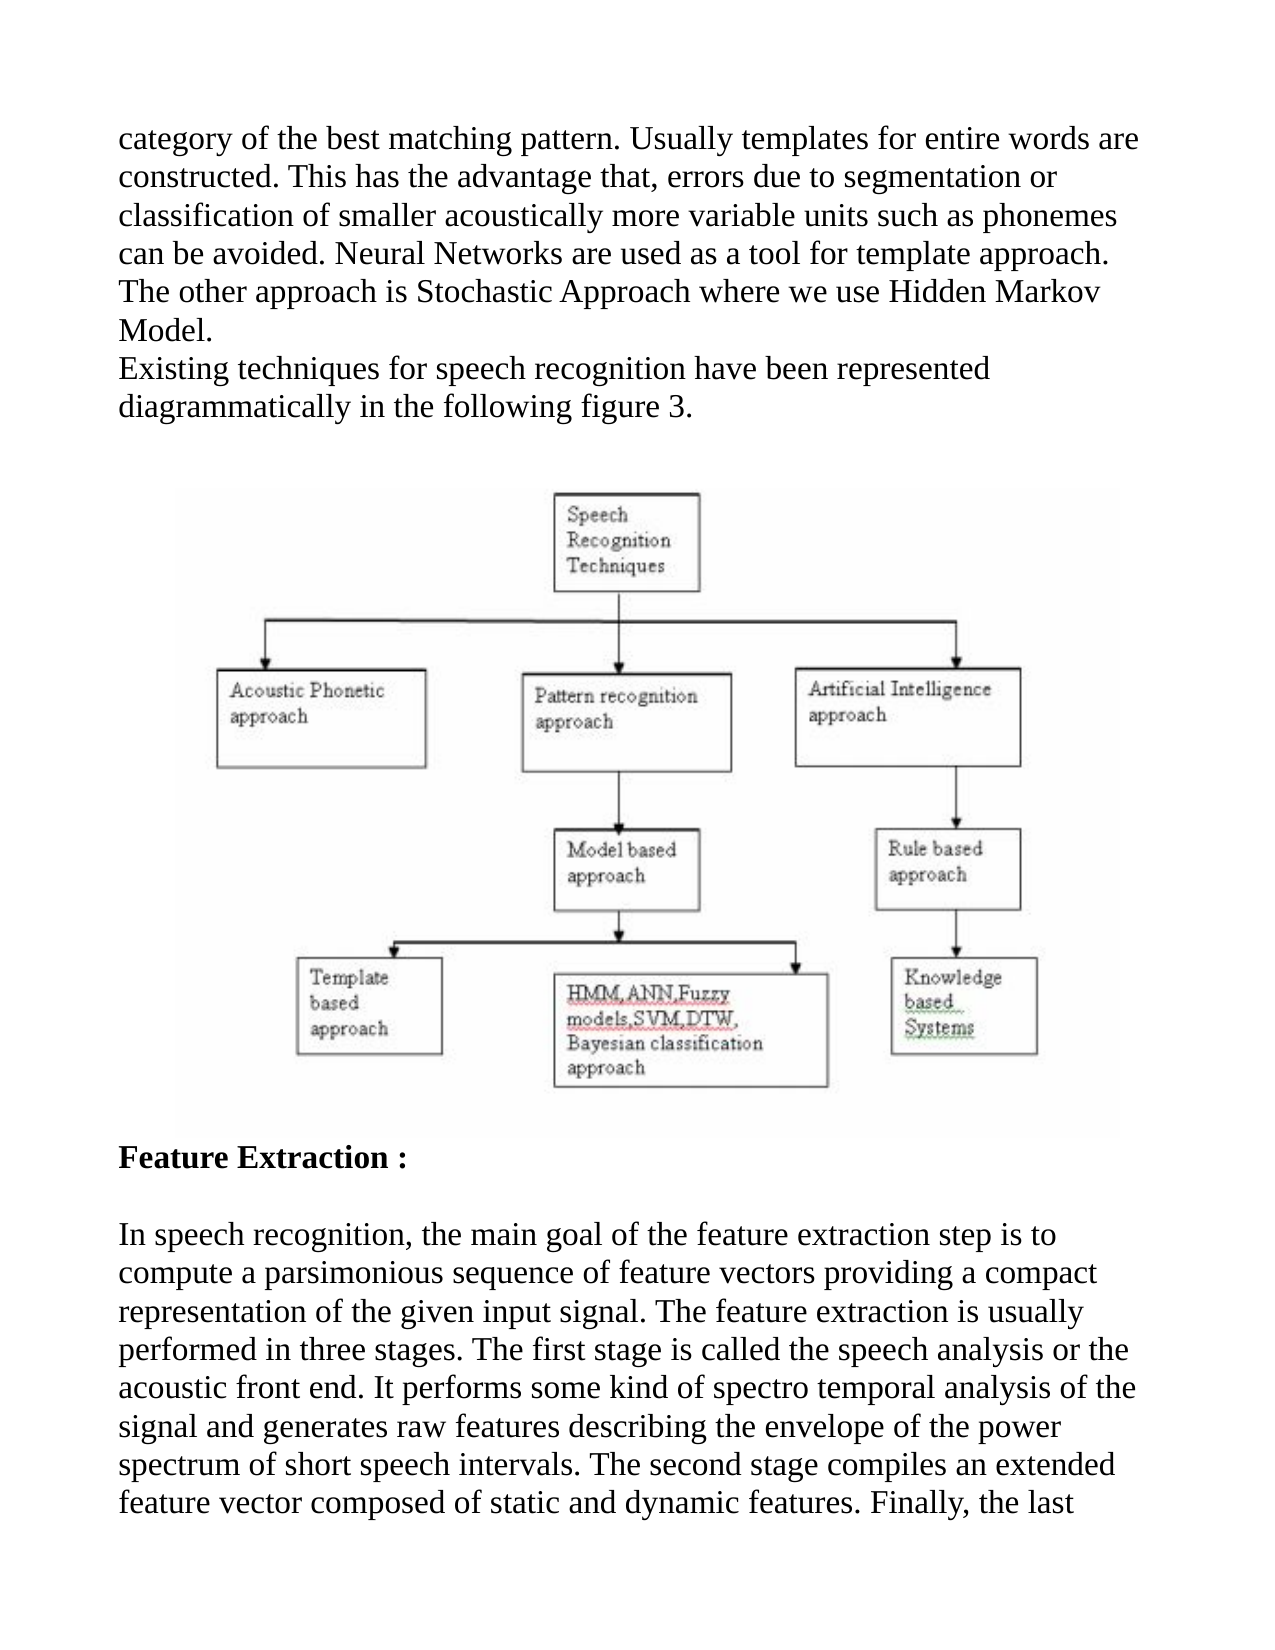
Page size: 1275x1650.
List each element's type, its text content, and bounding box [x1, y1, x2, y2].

text Feature Extraction : [118, 453, 1157, 1176]
text Existing techniques for speech recognition have been represented diagrammatically in the following figure 3. [118, 348, 1157, 425]
text In speech recognition, the main goal of the feature extraction step is to compute a parsimonious sequence of feature vectors providing a compact representation of the given input signal. The feature extraction is usually performed in three stages. The first stage is called the speech analysis or the acoustic front end. It performs some kind of spectro temporal analysis of the signal and generates raw features describing the envelope of the power spectrum of short speech intervals. The second stage compiles an extended feature vector composed of static and dynamic features. Finally, the last [118, 1214, 1157, 1521]
picture [132, 460, 1184, 1138]
text category of the best matching pattern. Usually templates for entire words are constructed. This has the advantage that, errors due to segmentation or classification of smaller acoustically more variable units such as phonemes can be avoided. Neural Networks are used as a tool for template approach. The other approach is Stochastic Approach where we use Hidden Markov Model. [118, 118, 1157, 348]
